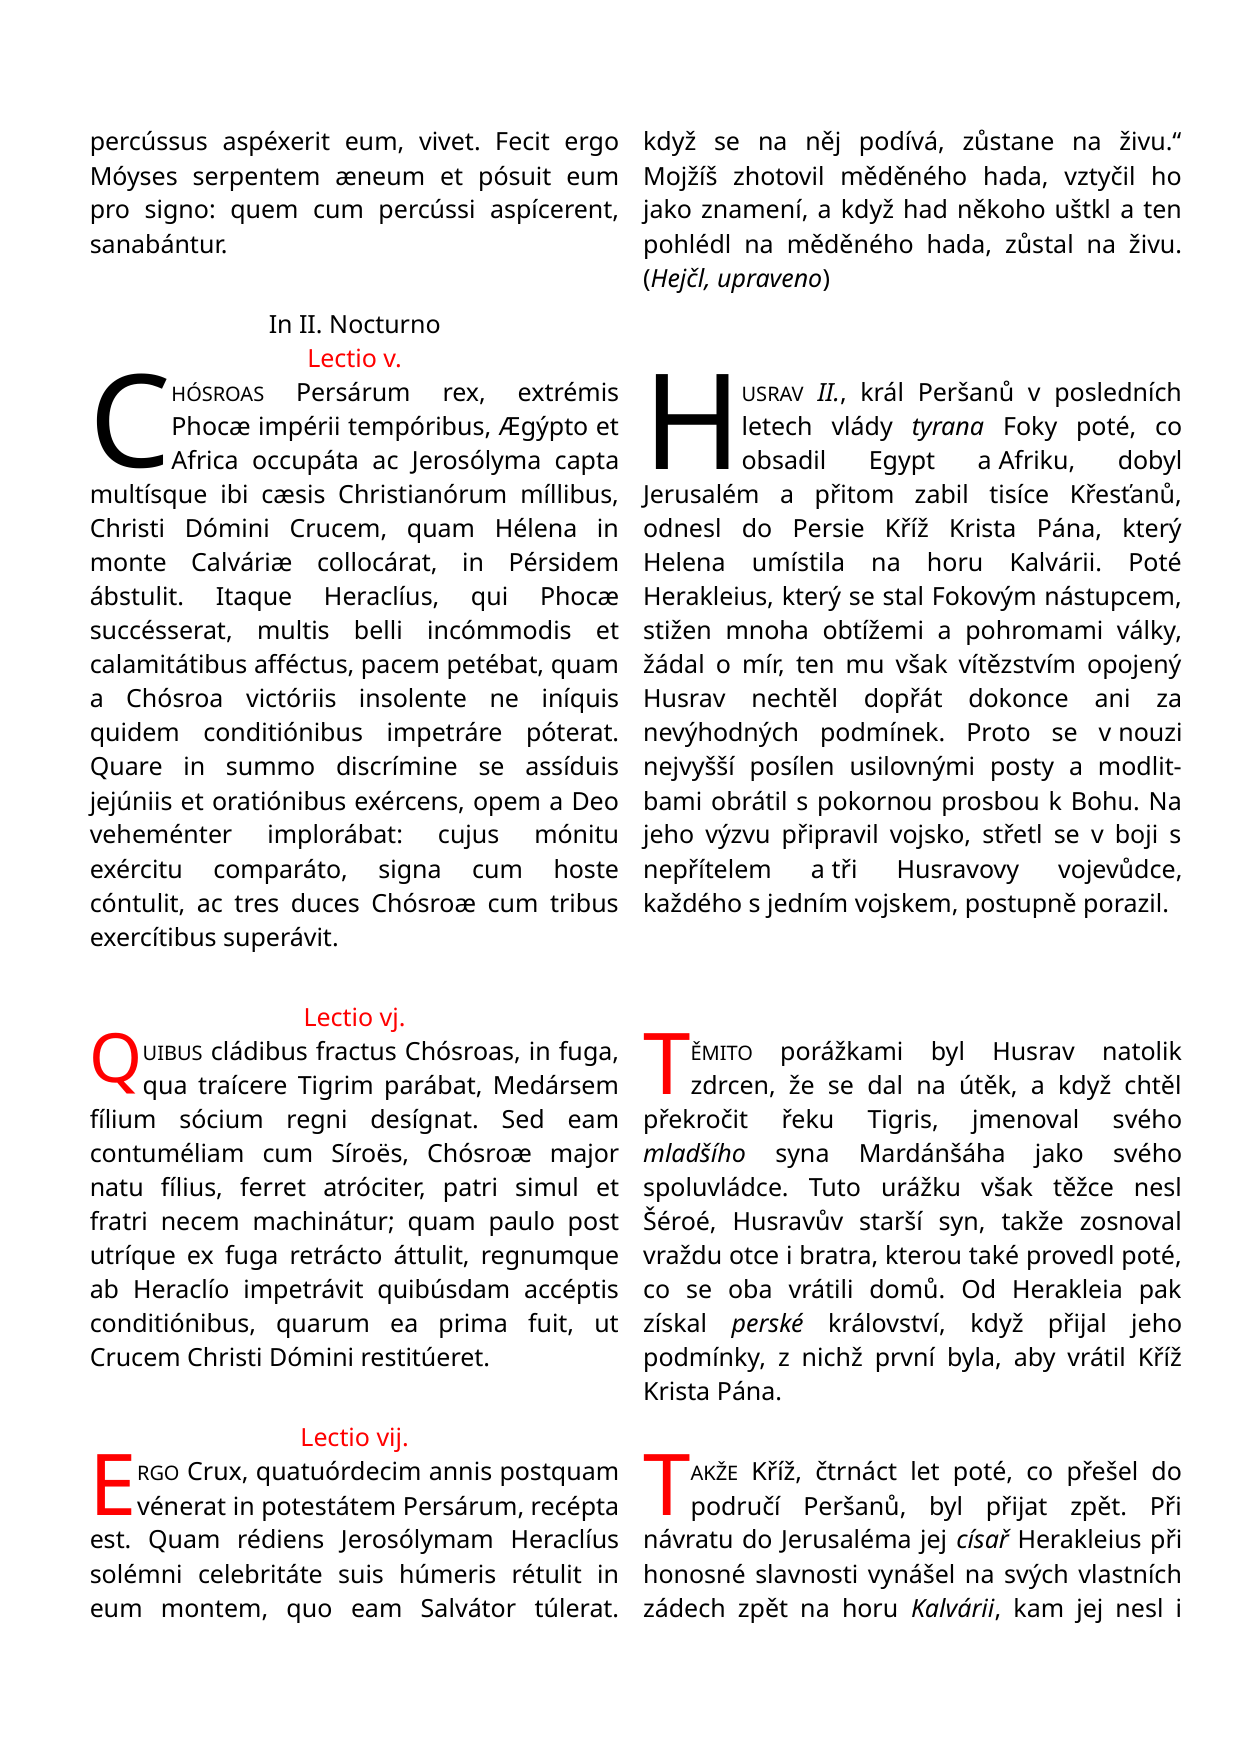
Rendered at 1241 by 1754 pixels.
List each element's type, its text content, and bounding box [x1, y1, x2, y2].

table_cell In II. Nocturno Lectio v. Chósroas Persárum rex, extrémis Phocæ impérii tempóribus, Ægýpto et Africa occupáta ac Jerosólyma capta multísque ibi cæsis Christianórum míllibus, Christi Dómini Crucem, quam Hélena in monte Calváriæ collocárat, in Pérsidem ábstulit. Itaque Heraclíus, qui Phocæ succésserat, multis belli incómmodis et calamitátibus afféctus, pacem petébat, quam a Chósroa victóriis insolente ne iníquis quidem conditiónibus impetráre póterat. Quare in summo discrímine se assíduis jejúniis et oratiónibus exércens, opem a Deo veheménter implorábat: cujus mónitu exércitu comparáto, signa cum hoste cóntulit, ac tres duces Chósroæ cum tribus exercítibus superávit. [78, 300, 631, 993]
table_cell Husrav II., král Peršanů v posledních letech vlády tyrana Foky poté, co obsadil Egypt a Afriku, dobyl Jerusalém a přitom zabil tisíce Křesťanů, odnesl do Persie Kříž Krista Pána, který Helena umístila na horu Kalvárii. Poté Herakleius, který se stal Fokovým nástupcem, stižen mnoha obtížemi a pohromami války, žádal o mír, ten mu však vítězstvím opojený Husrav nechtěl dopřát dokonce ani za nevýhodných podmínek. Proto se v nouzi nejvyšší posílen usilovnými posty a modlit-bami obrátil s pokornou prosbou k Bohu. Na jeho výzvu připravil vojsko, střetl se v boji s nepřítelem a tři Husravovy vojevůdce, každého s jedním vojskem, postupně porazil. [631, 300, 1194, 993]
table_cell Lectio vij. Ergo Crux, quatuórdecim annis postquam vénerat in potestátem Persárum, recépta est. Quam rédiens Jerosólymam Heraclíus solémni celebritáte suis húmeris rétulit in eum montem, quo eam Salvátor túlerat. [78, 1414, 631, 1630]
table_cell percússus aspéxerit eum, vivet. Fecit ergo Móyses serpentem æneum et pósuit eum pro signo: quem cum percússi aspícerent, sanabántur. [78, 118, 631, 300]
table_cell když se na něj podívá, zůstane na živu.“ Mojžíš zhotovil měděného hada, vztyčil ho jako znamení, a když had někoho uštkl a ten pohlédl na měděného hada, zůstal na živu. (Hejčl, upraveno) [631, 118, 1194, 300]
table_cell Lectio vj. Quibus cládibus fractus Chósroas, in fuga, qua traícere Tigrim parábat, Medársem fílium sócium regni desígnat. Sed eam contuméliam cum Síroës, Chósroæ major natu fílius, ferret atróciter, patri simul et fratri necem machinátur; quam paulo post utríque ex fuga retrácto áttulit, regnumque ab Heraclío impetrávit quibúsdam accéptis conditiónibus, quarum ea prima fuit, ut Crucem Christi Dómini restitúeret. [78, 994, 631, 1414]
table_cell Těmito porážkami byl Husrav natolik zdrcen, že se dal na útěk, a když chtěl překročit řeku Tigris, jmenoval svého mladšího syna Mardánšáha jako svého spoluvládce. Tuto urážku však těžce nesl Šéroé, Husravův starší syn, takže zosnoval vraždu otce i bratra, kterou také provedl poté, co se oba vrátili domů. Od Herakleia pak získal perské království, když přijal jeho podmínky, z nichž první byla, aby vrátil Kříž Krista Pána. [631, 994, 1194, 1414]
table_cell Takže Kříž, čtrnáct let poté, co přešel do područí Peršanů, byl přijat zpět. Při návratu do Jerusaléma jej císař Herakleius při honosné slavnosti vynášel na svých vlastních zádech zpět na horu Kalvárii, kam jej nesl i [631, 1414, 1194, 1630]
